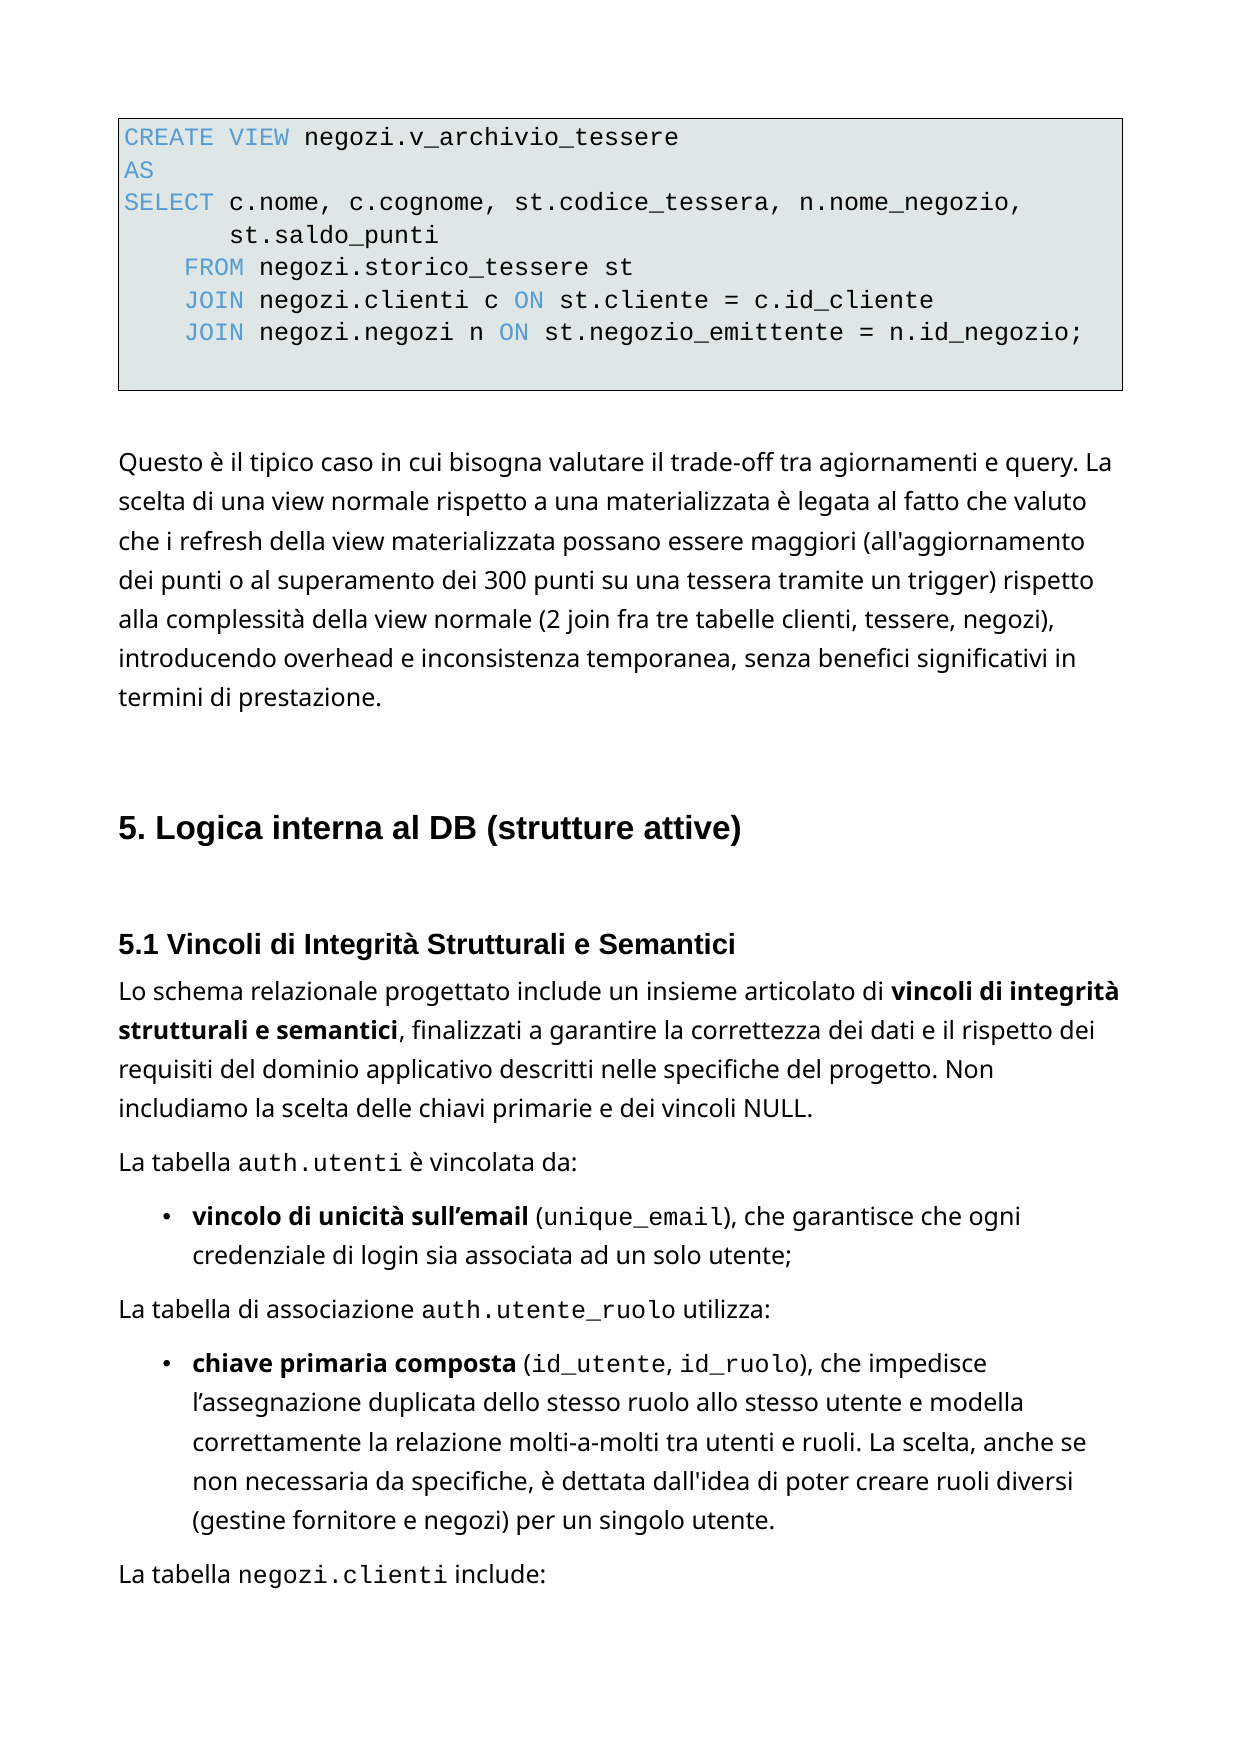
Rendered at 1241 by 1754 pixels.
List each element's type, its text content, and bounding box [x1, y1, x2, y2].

subtitle 5.1 Vincoli di Integrità Strutturali e Semantici [118, 927, 1122, 961]
text La tabella negozi.clienti include: [118, 1556, 1122, 1591]
text Questo è il tipico caso in cui bisogna valutare il trade-off tra agiornamenti e query. La scelta di una view normale rispetto a una materializzata è legata al fatto che valuto che i refresh della view materializzata possano essere maggiori (all'aggiornamento dei punti o al superamento dei 300 punti su una tessera tramite un trigger) rispetto alla complessità della view normale (2 join fra tre tabelle clienti, tessere, negozi), introducendo overhead e inconsistenza temporanea, senza benefici significativi in termini di prestazione. [118, 445, 1122, 714]
list chiave primaria composta (id_utente, id_ruolo), che impedisce l’assegnazione duplicata dello stesso ruolo allo stesso utente e modella correttamente la relazione molti-a-molti tra utenti e ruoli. La scelta, anche se non necessaria da specifiche, è dettata dall'idea di poter creare ruoli diversi (gestine fornitore e negozi) per un singolo utente. [162, 1346, 1122, 1537]
text La tabella auth.utenti è vincolata da: [118, 1145, 1122, 1179]
list vincolo di unicità sull’email (unique_email), che garantisce che ogni credenziale di login sia associata ad un solo utente; [162, 1199, 1122, 1272]
text Lo schema relazionale progettato include un insieme articolato di vincoli di integrità strutturali e semantici, finalizzati a garantire la correttezza dei dati e il rispetto dei requisiti del dominio applicativo descritti nelle specifiche del progetto. Non includiamo la scelta delle chiavi primarie e dei vincoli NULL. [118, 973, 1122, 1125]
subtitle 5. Logica interna al DB (strutture attive) [118, 808, 1122, 847]
text La tabella di associazione auth.utente_ruolo utilizza: [118, 1292, 1122, 1326]
table_header CREATE VIEW negozi.v_archivio_tessere AS SELECT c.nome, c.cognome, st.codice_tessera, n.nome_negozio, st.saldo_punti FROM negozi.storico_tessere st JOIN negozi.clienti c ON st.cliente = c.id_cliente JOIN negozi.negozi n ON st.negozio_emittente = n.id_negozio; [119, 119, 1122, 390]
